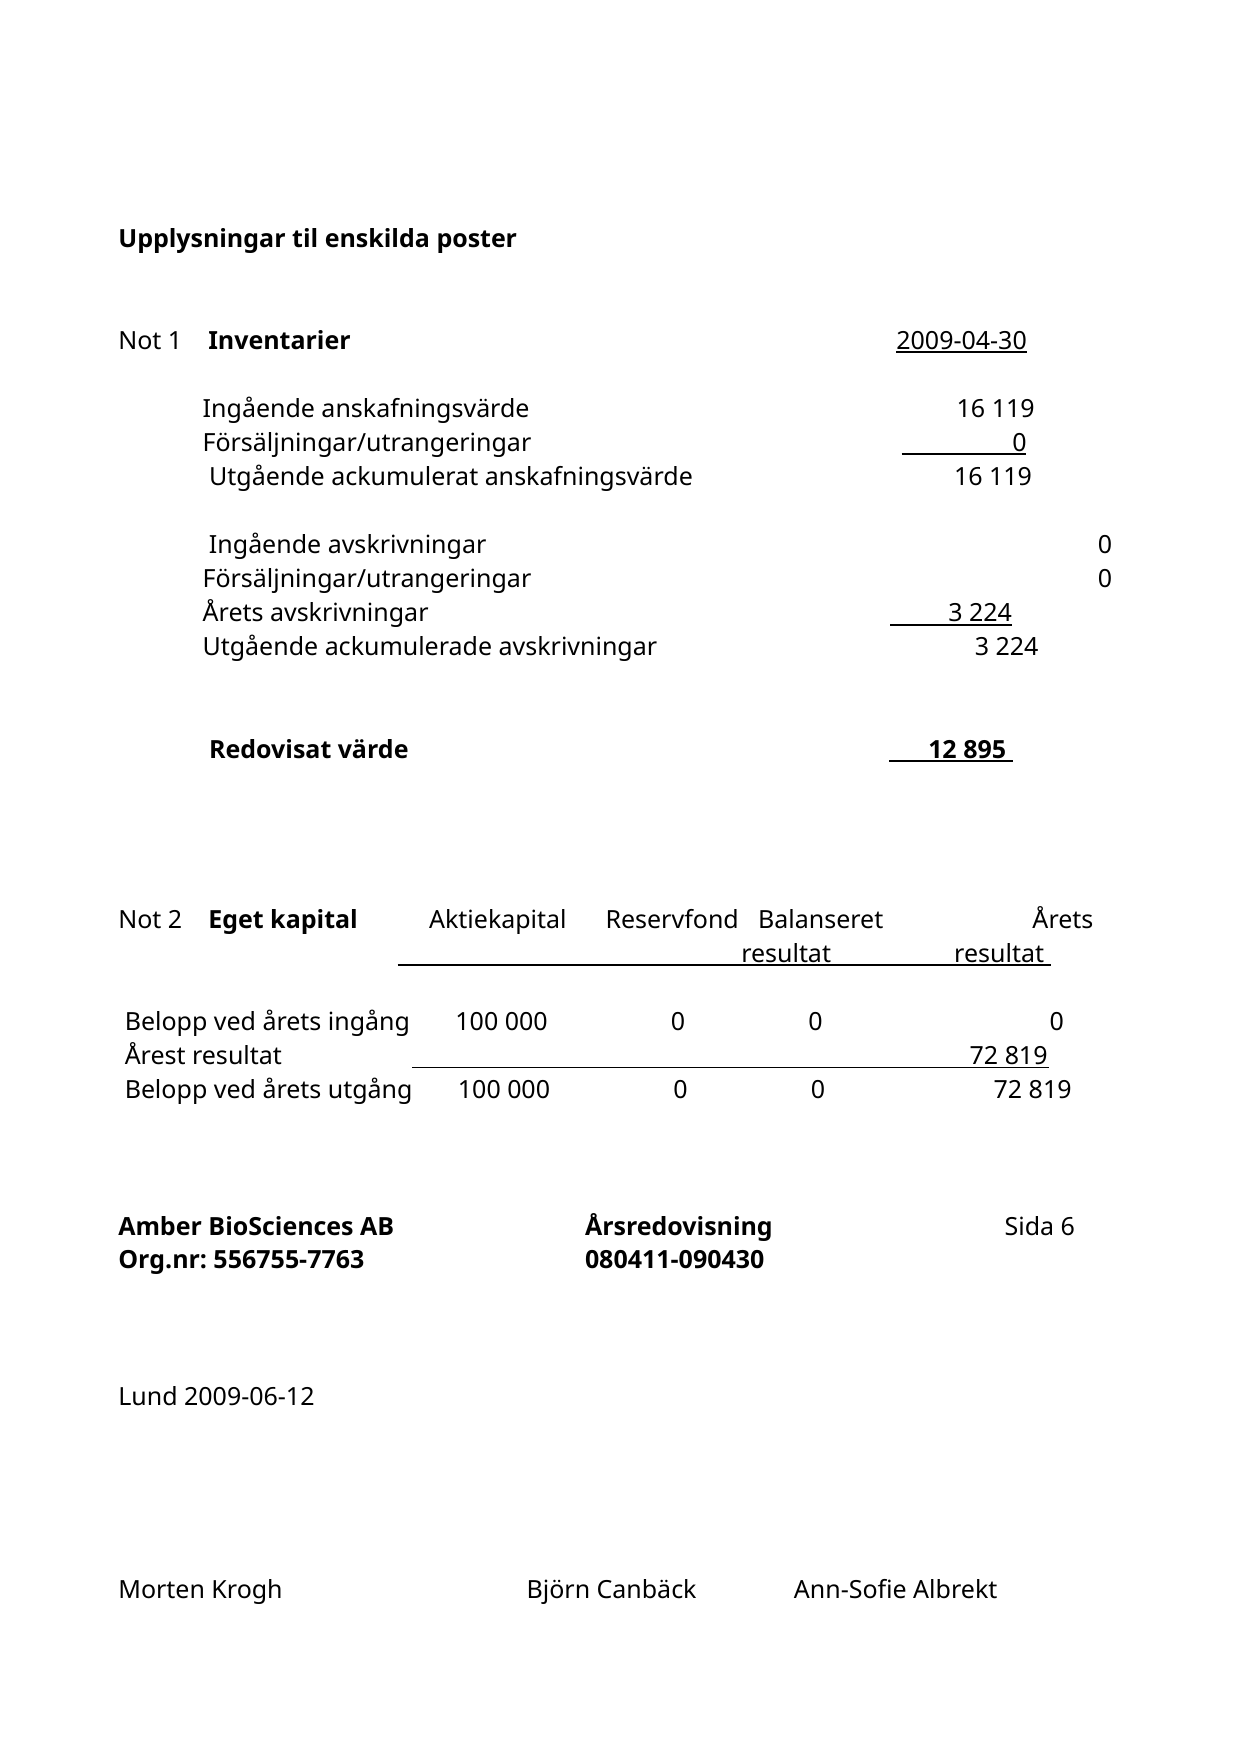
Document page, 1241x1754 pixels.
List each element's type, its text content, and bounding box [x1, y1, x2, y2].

text Not 2 Eget kapital Aktiekapital Reservfond Balanseret Årets [118, 902, 1122, 936]
text resultat resultat [118, 936, 1122, 970]
text Utgående ackumulerade avskrivningar 3 224 [118, 629, 1122, 663]
text Årets avskrivningar 3 224 [118, 595, 1122, 629]
text Lund 2009-06-12 [118, 1378, 1122, 1412]
text Ingående avskrivningar 0 [118, 527, 1122, 561]
text Försäljningar/utrangeringar 0 [118, 561, 1122, 595]
text Ingående anskafningsvärde 16 119 [118, 391, 1122, 425]
text Not 1 Inventarier 2009-04-30 [118, 322, 1122, 357]
text Amber BioSciences AB Årsredovisning Sida 6 [118, 1208, 1122, 1242]
text Belopp ved årets ingång 100 000 0 0 0 [118, 1004, 1122, 1038]
text Försäljningar/utrangeringar 0 Utgående ackumulerat anskafningsvärde 16 119 [118, 425, 1122, 527]
text Årest resultat 72 819 [118, 1038, 1122, 1072]
text Org.nr: 556755-7763 080411-090430 [118, 1242, 1122, 1276]
text Upplysningar til enskilda poster [118, 220, 1122, 254]
text Belopp ved årets utgång 100 000 0 0 72 819 [118, 1072, 1122, 1106]
text Redovisat värde 12 895 [118, 731, 1122, 765]
text Morten Krogh Björn Canbäck Ann-Sofie Albrekt [118, 1571, 1122, 1605]
